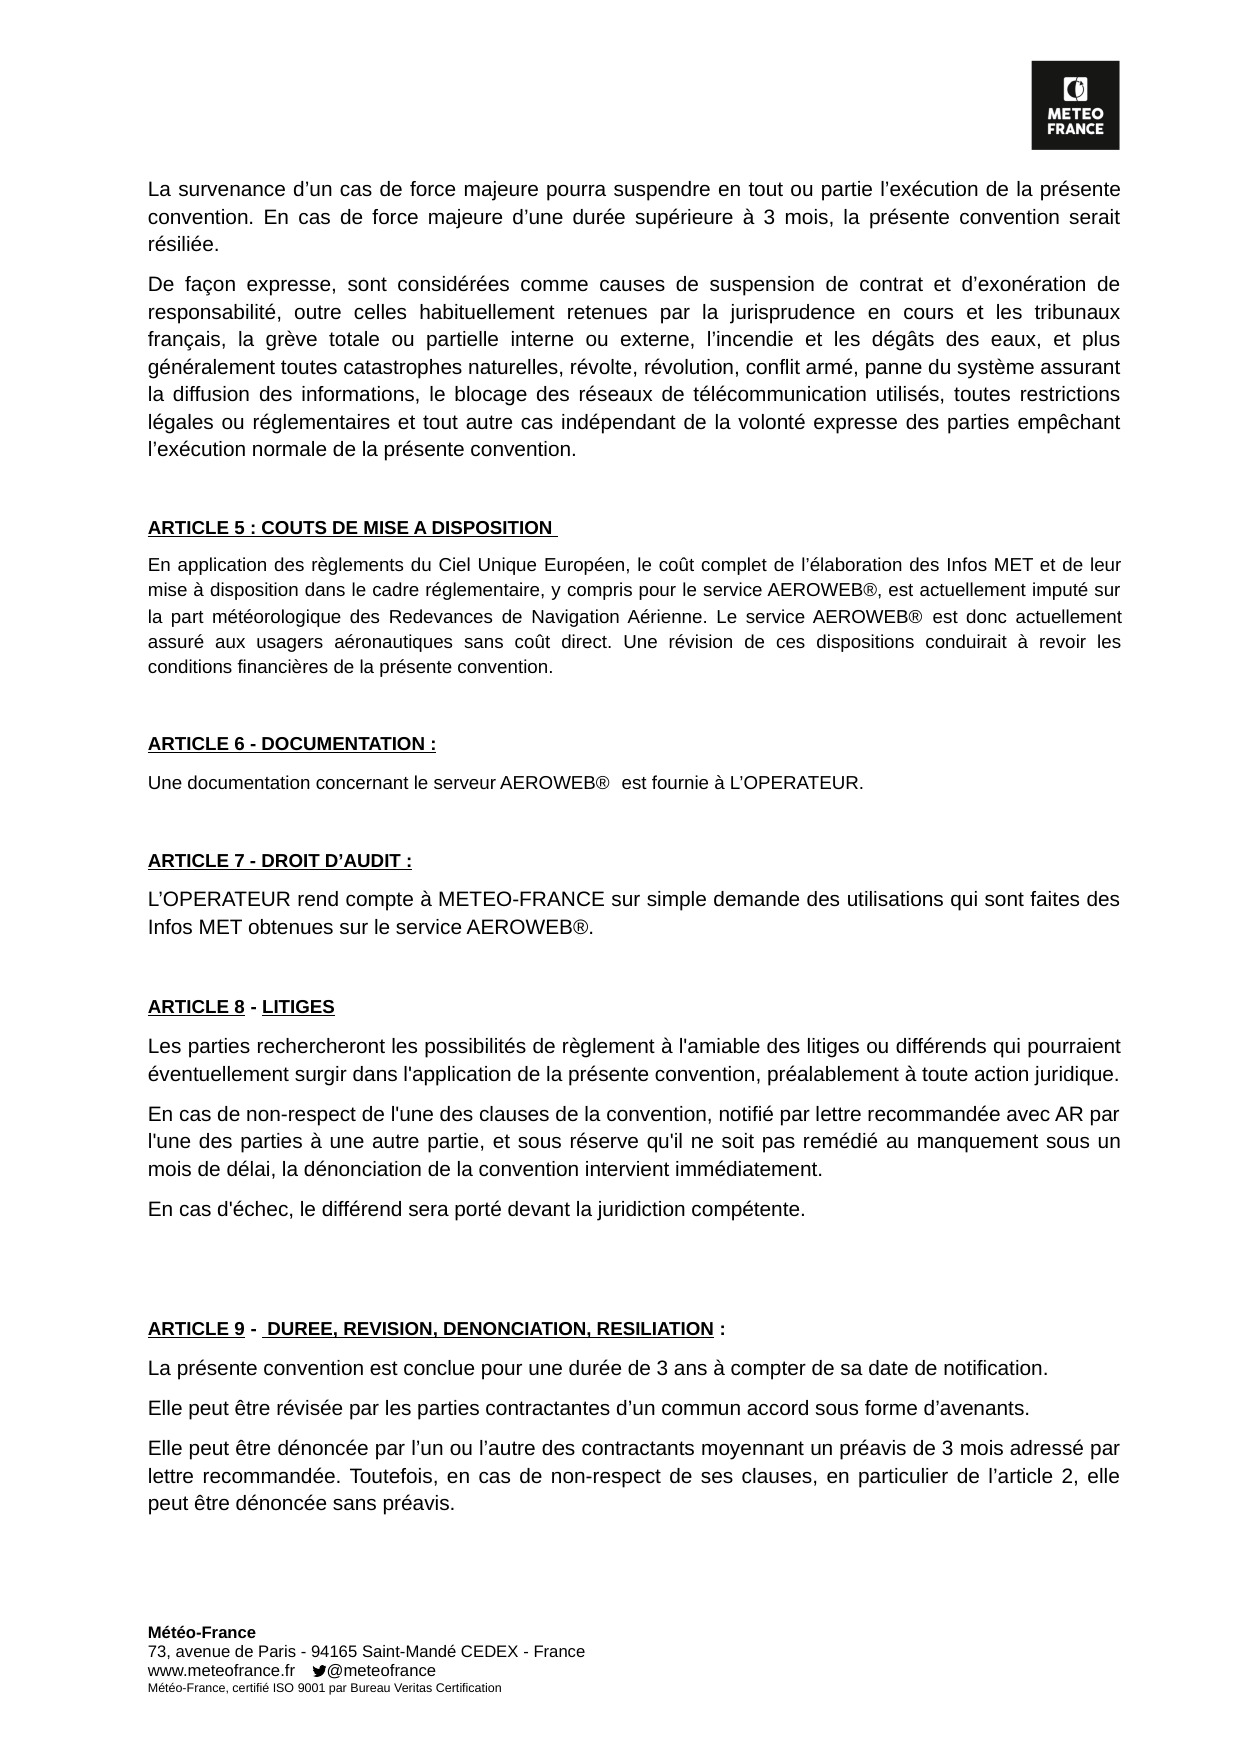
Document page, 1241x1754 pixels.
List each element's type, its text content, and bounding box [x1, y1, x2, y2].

text ARTICLE 5 : COUTS DE MISE A DISPOSITION [148, 517, 1122, 538]
text ARTICLE 9 - DUREE, REVISION, DENONCIATION, RESILIATION : [148, 1316, 1122, 1340]
text En application des règlements du Ciel Unique Européen, le coût complet de l’élaboration des Infos MET et de leur mise à disposition dans le cadre réglementaire, y compris pour le service AEROWEB®, est actuellement imputé sur la part météorologique des Redevances de Navigation Aérienne. Le service AEROWEB® est donc actuellement assuré aux usagers aéronautiques sans coût direct. Une révision de ces dispositions conduirait à revoir les conditions financières de la présente convention. [148, 554, 1122, 677]
text L’OPERATEUR rend compte à METEO-FRANCE sur simple demande des utilisations qui sont faites des Infos MET obtenues sur le service AEROWEB®. [148, 887, 1122, 938]
picture [312, 1665, 327, 1677]
text Elle peut être révisée par les parties contractantes d’un commun accord sous forme d’avenants. [148, 1396, 1122, 1420]
text ARTICLE 7 - DROIT D’AUDIT : [148, 850, 1122, 871]
text En cas de non-respect de l'une des clauses de la convention, notifié par lettre recommandée avec AR par l'une des parties à une autre partie, et sous réserve qu'il ne soit pas remédié au manquement sous un mois de délai, la dénonciation de la convention intervient immédiatement. [148, 1102, 1122, 1181]
text De façon expresse, sont considérées comme causes de suspension de contrat et d’exonération de responsabilité, outre celles habituellement retenues par la jurisprudence en cours et les tribunaux français, la grève totale ou partielle interne ou externe, l’incendie et les dégâts des eaux, et plus généralement toutes catastrophes naturelles, révolte, révolution, conflit armé, panne du système assurant la diffusion des informations, le blocage des réseaux de télécommunication utilisés, toutes restrictions légales ou réglementaires et tout autre cas indépendant de la volonté expresse des parties empêchant l’exécution normale de la présente convention. [148, 272, 1122, 461]
text ARTICLE 6 - DOCUMENTATION : [148, 733, 1122, 754]
text Elle peut être dénoncée par l’un ou l’autre des contractants moyennant un préavis de 3 mois adressé par lettre recommandée. Toutefois, en cas de non-respect de ses clauses, en particulier de l’article 2, elle peut être dénoncée sans préavis. [148, 1436, 1122, 1515]
text La présente convention est conclue pour une durée de 3 ans à compter de sa date de notification. [148, 1356, 1122, 1380]
text La survenance d’un cas de force majeure pourra suspendre en tout ou partie l’exécution de la présente convention. En cas de force majeure d’une durée supérieure à 3 mois, la présente convention serait résiliée. [148, 177, 1122, 256]
text ARTICLE 8 - LITIGES [148, 994, 1122, 1018]
text Les parties rechercheront les possibilités de règlement à l'amiable des litiges ou différends qui pourraient éventuellement surgir dans l'application de la présente convention, préalablement à toute action juridique. [148, 1034, 1122, 1086]
picture [1031, 60, 1120, 150]
text En cas d'échec, le différend sera porté devant la juridiction compétente. [148, 1197, 1122, 1221]
text Une documentation concernant le serveur AEROWEB® est fournie à L’OPERATEUR. [148, 770, 1122, 794]
